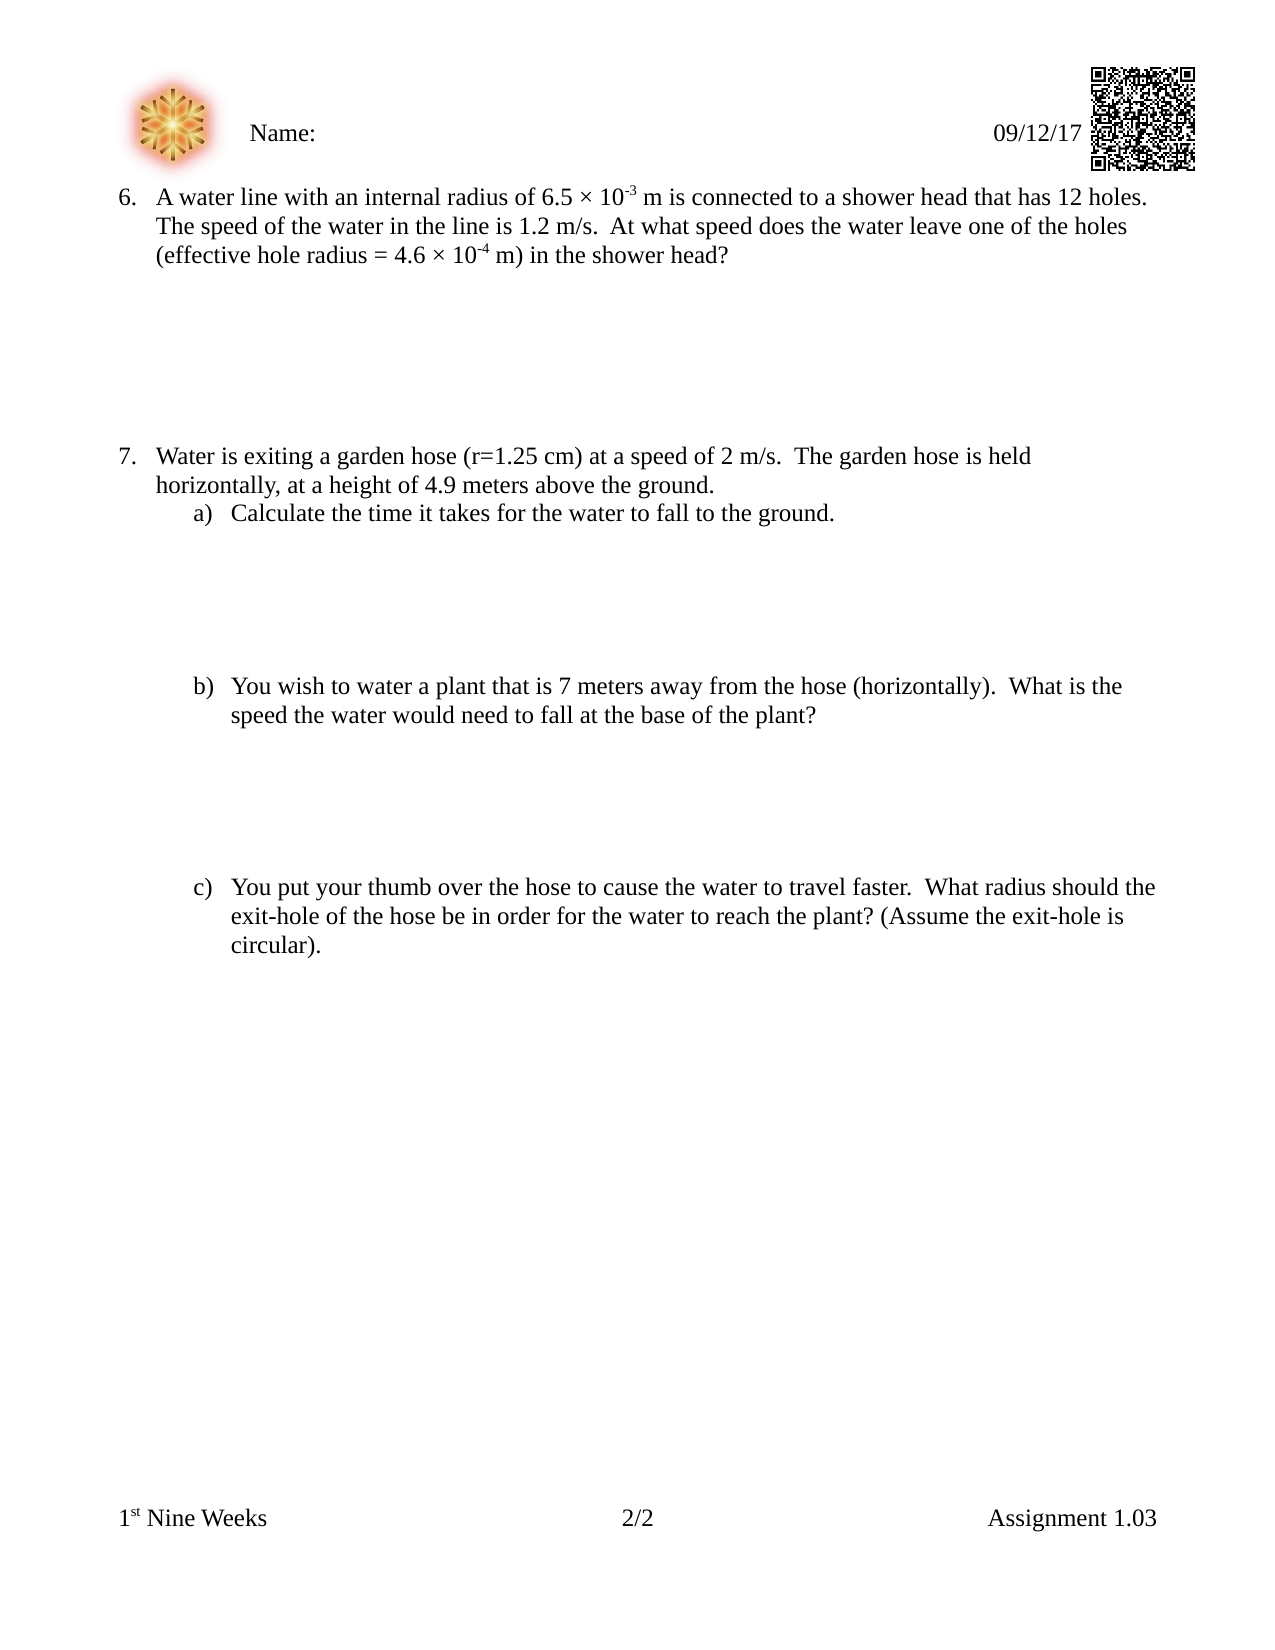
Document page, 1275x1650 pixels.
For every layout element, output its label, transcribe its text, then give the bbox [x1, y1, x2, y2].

list You wish to water a plant that is 7 meters away from the hose (horizontally). What is the speed the water would need to fall at the base of the plant? [193, 671, 1157, 728]
picture [116, 66, 229, 183]
list Calculate the time it takes for the water to fall to the ground. [193, 498, 1157, 527]
list Water is exiting a garden hose (r=1.25 cm) at a speed of 2 m/s. The garden hose is held horizontally, at a height of 4.9 meters above the ground. [118, 441, 1157, 498]
picture [1082, 58, 1203, 179]
list A water line with an internal radius of 6.5 × 10-3 m is connected to a shower head that has 12 holes. The speed of the water in the line is 1.2 m/s. At what speed does the water leave one of the holes (effective hole radius = 4.6 × 10-4 m) in the shower head? [118, 176, 1157, 268]
list You put your thumb over the hose to cause the water to travel faster. What radius should the exit-hole of the hose be in order for the water to reach the plant? (Assume the exit-hole is circular). [193, 872, 1157, 958]
